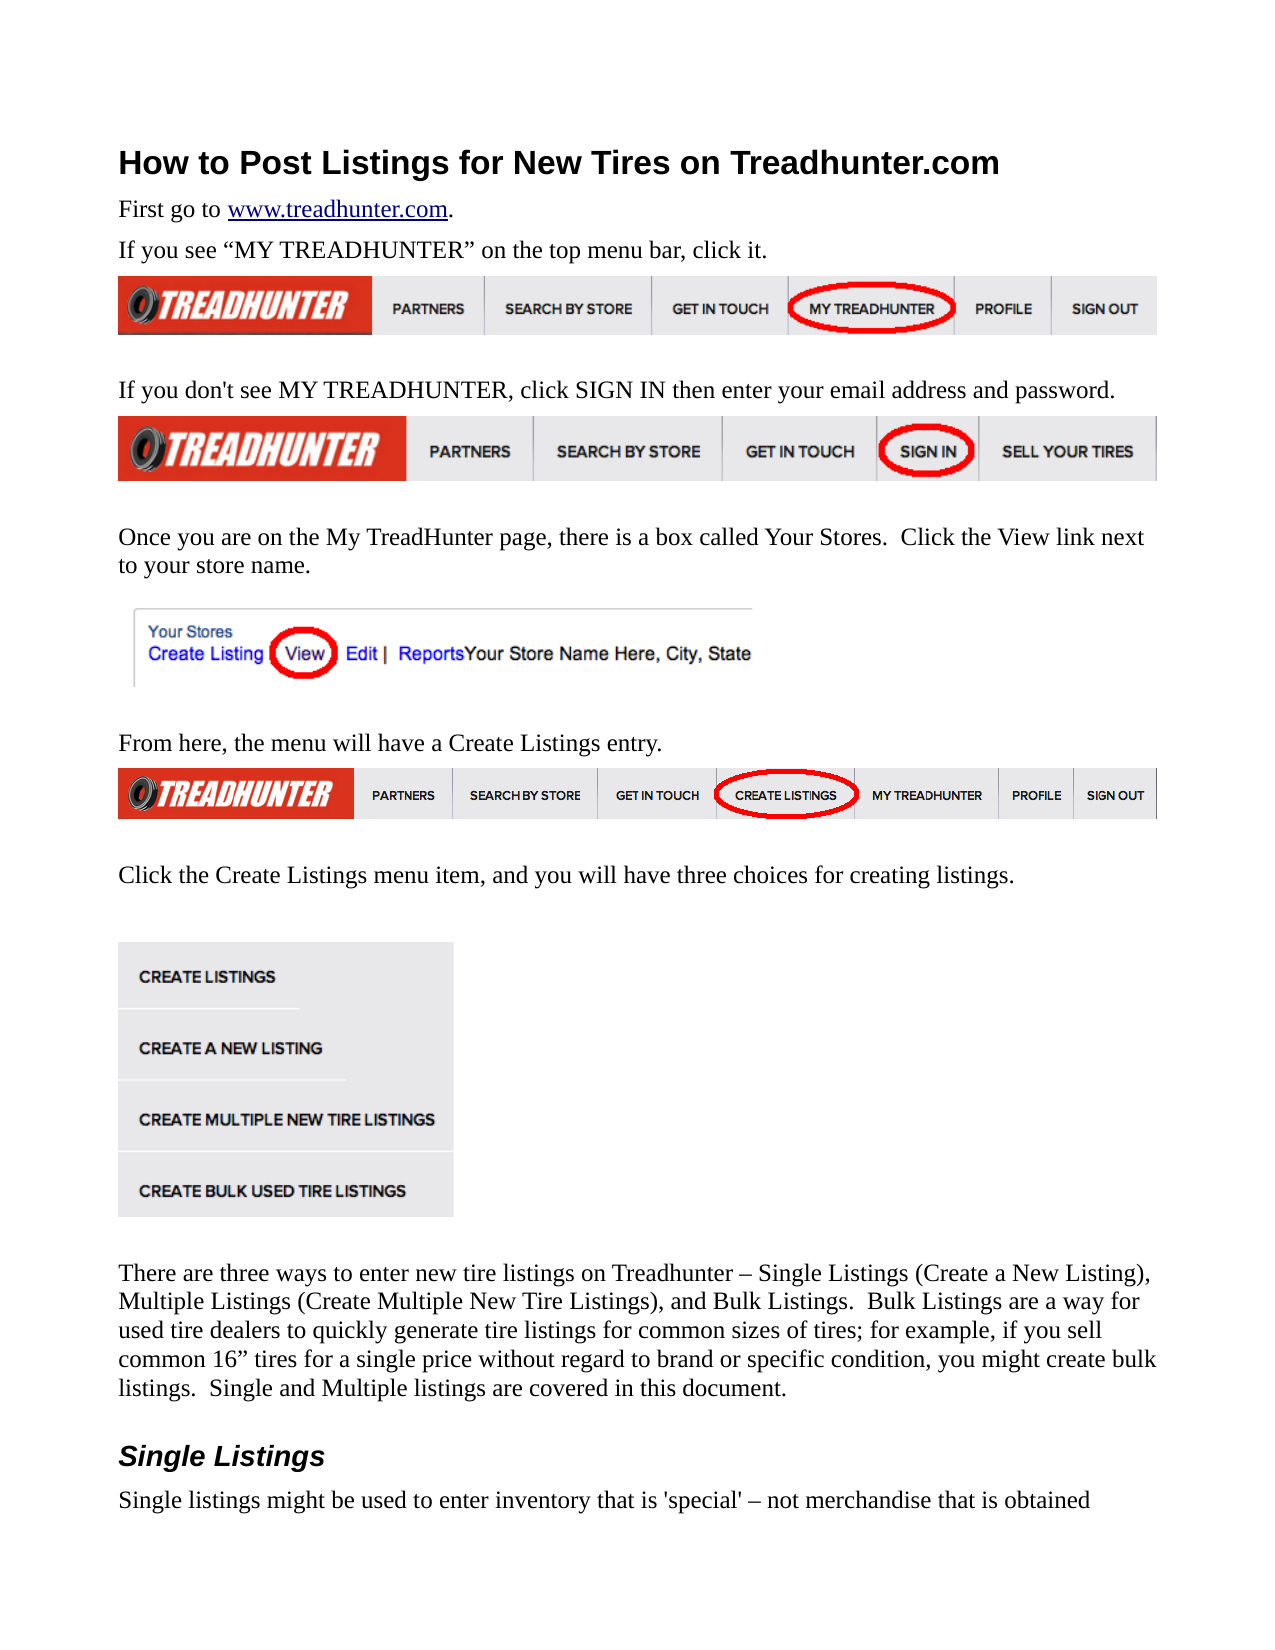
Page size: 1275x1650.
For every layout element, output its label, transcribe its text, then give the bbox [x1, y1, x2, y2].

subtitle Single Listings [118, 1439, 1157, 1472]
text If you don't see MY TREADHUNTER, click SIGN IN then enter your email address and password. [118, 376, 1157, 404]
text Once you are on the My TreadHunter page, there is a box called Your Stores. Click the View link next to your store name. [118, 522, 1157, 579]
text If you see “MY TREADHUNTER” on the top menu bar, click it. [118, 236, 1157, 264]
subtitle How to Post Listings for New Tires on Treadhunter.com [118, 143, 1157, 182]
text From here, the menu will have a Create Listings entry. [118, 728, 1157, 756]
picture [118, 591, 753, 687]
picture [118, 942, 454, 1217]
text There are three ways to enter new tire listings on Treadhunter – Single Listings (Create a New Listing), Multiple Listings (Create Multiple New Tire Listings), and Bulk Listings. Bulk Listings are a way for used tire dealers to quickly generate tire listings for common sizes of tires; for example, if you sell common 16” tires for a single price without regard to brand or specific condition, you might create bulk listings. Single and Multiple listings are covered in this document. [118, 1258, 1157, 1401]
picture [118, 416, 1157, 481]
picture [118, 768, 1157, 819]
picture [118, 276, 1157, 335]
text Click the Create Listings menu item, and you will have three choices for creating listings. [118, 860, 1157, 889]
text Single listings might be used to enter inventory that is 'special' – not merchandise that is obtained [118, 1485, 1157, 1514]
text First go to www.treadhunter.com. [118, 194, 1157, 223]
